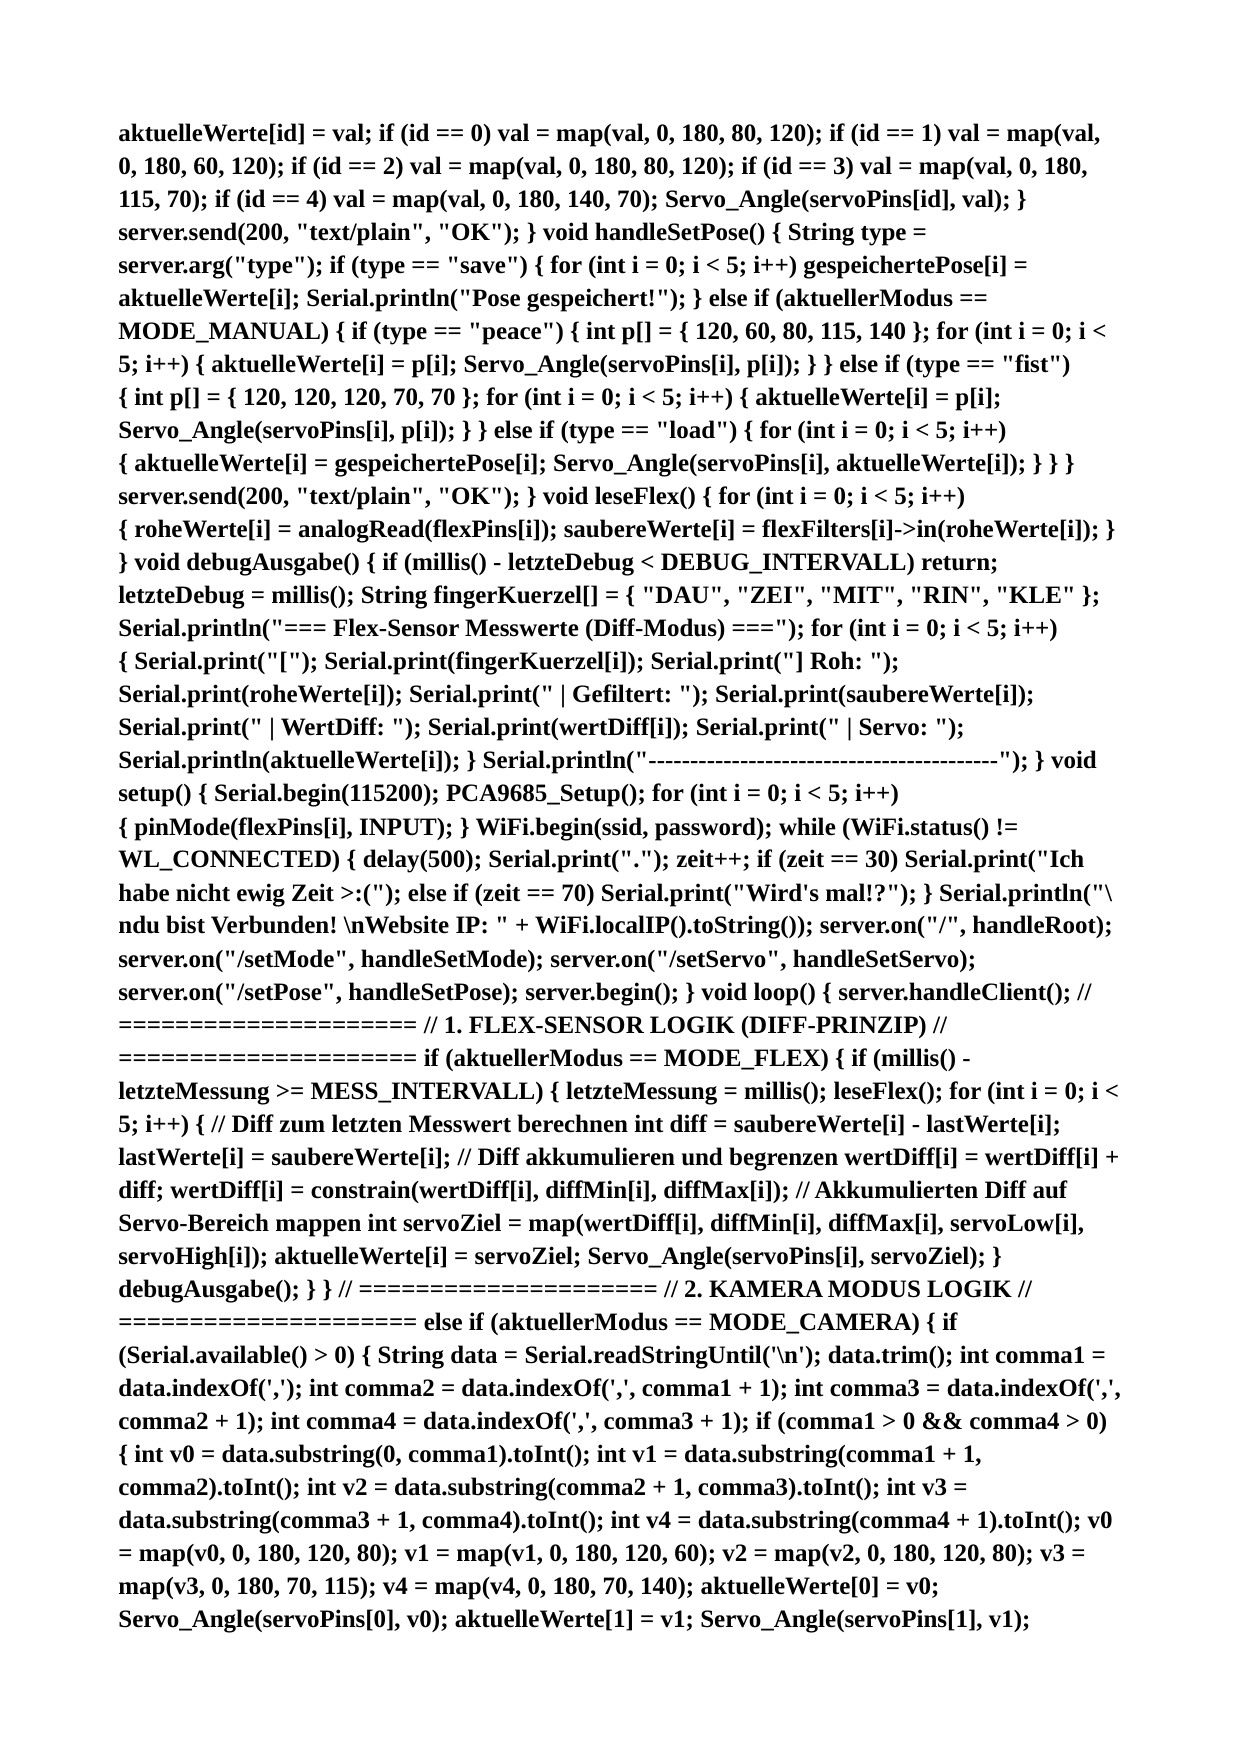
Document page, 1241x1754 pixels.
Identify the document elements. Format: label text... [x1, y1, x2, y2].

text aktuelleWerte[id] = val; if (id == 0) val = map(val, 0, 180, 80, 120); if (id == 1) val = map(val, 0, 180, 60, 120); if (id == 2) val = map(val, 0, 180, 80, 120); if (id == 3) val = map(val, 0, 180, 115, 70); if (id == 4) val = map(val, 0, 180, 140, 70); Servo_Angle(servoPins[id], val); } server.send(200, "text/plain", "OK"); } void handleSetPose() { String type = server.arg("type"); if (type == "save") { for (int i = 0; i < 5; i++) gespeichertePose[i] = aktuelleWerte[i]; Serial.println("Pose gespeichert!"); } else if (aktuellerModus == MODE_MANUAL) { if (type == "peace") { int p[] = { 120, 60, 80, 115, 140 }; for (int i = 0; i < 5; i++) { aktuelleWerte[i] = p[i]; Servo_Angle(servoPins[i], p[i]); } } else if (type == "fist") { int p[] = { 120, 120, 120, 70, 70 }; for (int i = 0; i < 5; i++) { aktuelleWerte[i] = p[i]; Servo_Angle(servoPins[i], p[i]); } } else if (type == "load") { for (int i = 0; i < 5; i++) { aktuelleWerte[i] = gespeichertePose[i]; Servo_Angle(servoPins[i], aktuelleWerte[i]); } } } server.send(200, "text/plain", "OK"); } void leseFlex() { for (int i = 0; i < 5; i++) { roheWerte[i] = analogRead(flexPins[i]); saubereWerte[i] = flexFilters[i]->in(roheWerte[i]); } } void debugAusgabe() { if (millis() - letzteDebug < DEBUG_INTERVALL) return; letzteDebug = millis(); String fingerKuerzel[] = { "DAU", "ZEI", "MIT", "RIN", "KLE" }; Serial.println("=== Flex-Sensor Messwerte (Diff-Modus) ==="); for (int i = 0; i < 5; i++) { Serial.print("["); Serial.print(fingerKuerzel[i]); Serial.print("] Roh: "); Serial.print(roheWerte[i]); Serial.print(" | Gefiltert: "); Serial.print(saubereWerte[i]); Serial.print(" | WertDiff: "); Serial.print(wertDiff[i]); Serial.print(" | Servo: "); Serial.println(aktuelleWerte[i]); } Serial.println("------------------------------------------"); } void setup() { Serial.begin(115200); PCA9685_Setup(); for (int i = 0; i < 5; i++) { pinMode(flexPins[i], INPUT); } WiFi.begin(ssid, password); while (WiFi.status() != WL_CONNECTED) { delay(500); Serial.print("."); zeit++; if (zeit == 30) Serial.print("Ich habe nicht ewig Zeit >:("); else if (zeit == 70) Serial.print("Wird's mal!?"); } Serial.println("\ndu bist Verbunden! \nWebsite IP: " + WiFi.localIP().toString()); server.on("/", handleRoot); server.on("/setMode", handleSetMode); server.on("/setServo", handleSetServo); server.on("/setPose", handleSetPose); server.begin(); } void loop() { server.handleClient(); // ===================== // 1. FLEX-SENSOR LOGIK (DIFF-PRINZIP) // ===================== if (aktuellerModus == MODE_FLEX) { if (millis() - letzteMessung >= MESS_INTERVALL) { letzteMessung = millis(); leseFlex(); for (int i = 0; i < 5; i++) { // Diff zum letzten Messwert berechnen int diff = saubereWerte[i] - lastWerte[i]; lastWerte[i] = saubereWerte[i]; // Diff akkumulieren und begrenzen wertDiff[i] = wertDiff[i] + diff; wertDiff[i] = constrain(wertDiff[i], diffMin[i], diffMax[i]); // Akkumulierten Diff auf Servo-Bereich mappen int servoZiel = map(wertDiff[i], diffMin[i], diffMax[i], servoLow[i], servoHigh[i]); aktuelleWerte[i] = servoZiel; Servo_Angle(servoPins[i], servoZiel); } debugAusgabe(); } } // ===================== // 2. KAMERA MODUS LOGIK // ===================== else if (aktuellerModus == MODE_CAMERA) { if (Serial.available() > 0) { String data = Serial.readStringUntil('\n'); data.trim(); int comma1 = data.indexOf(','); int comma2 = data.indexOf(',', comma1 + 1); int comma3 = data.indexOf(',', comma2 + 1); int comma4 = data.indexOf(',', comma3 + 1); if (comma1 > 0 && comma4 > 0) { int v0 = data.substring(0, comma1).toInt(); int v1 = data.substring(comma1 + 1, comma2).toInt(); int v2 = data.substring(comma2 + 1, comma3).toInt(); int v3 = data.substring(comma3 + 1, comma4).toInt(); int v4 = data.substring(comma4 + 1).toInt(); v0 = map(v0, 0, 180, 120, 80); v1 = map(v1, 0, 180, 120, 60); v2 = map(v2, 0, 180, 120, 80); v3 = map(v3, 0, 180, 70, 115); v4 = map(v4, 0, 180, 70, 140); aktuelleWerte[0] = v0; Servo_Angle(servoPins[0], v0); aktuelleWerte[1] = v1; Servo_Angle(servoPins[1], v1); [118, 118, 1122, 1633]
